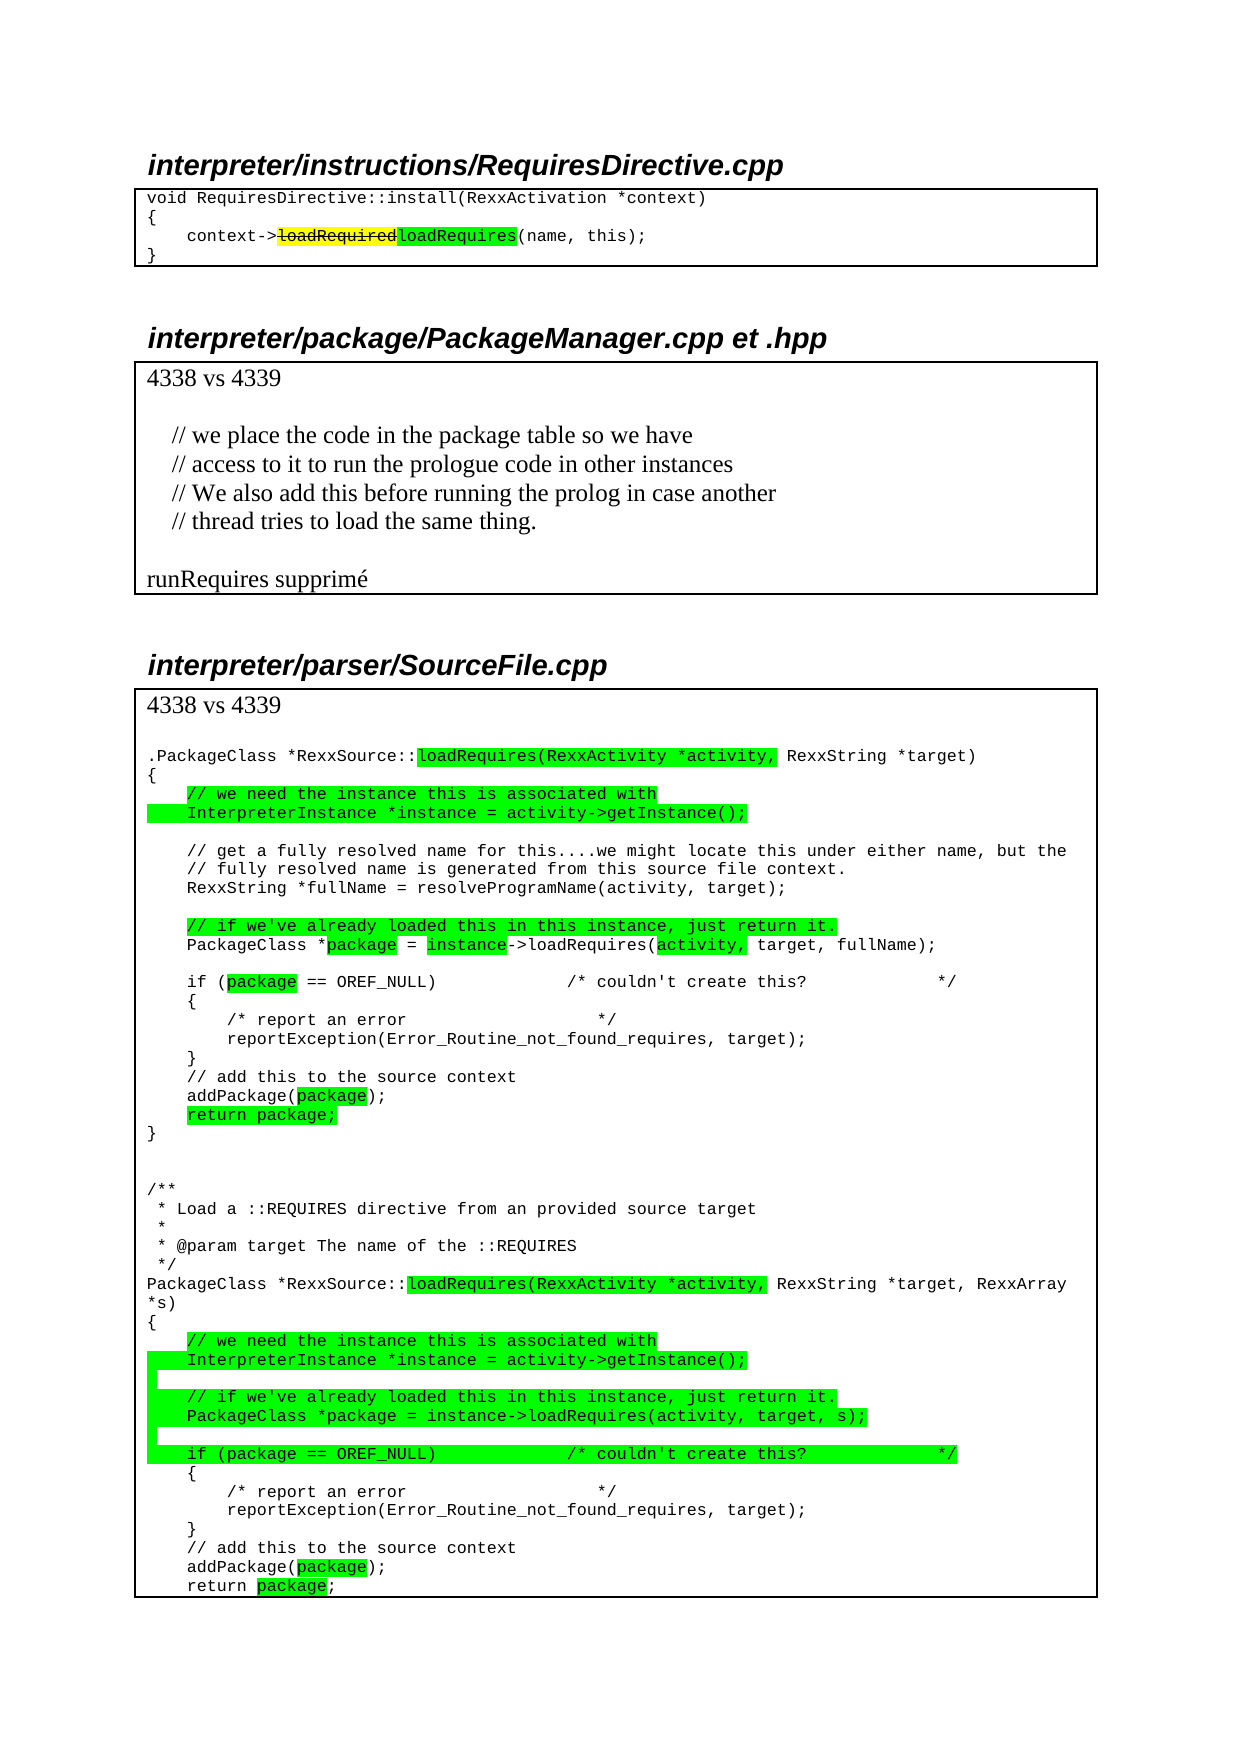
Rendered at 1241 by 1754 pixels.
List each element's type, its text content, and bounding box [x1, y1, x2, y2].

table_header 4338 vs 4339 // we place the code in the package table so we have // access to it to run the prologue code in other instances // We also add this before running the prolog in case another // thread tries to load the same thing. runRequires supprimé [136, 363, 1096, 593]
subtitle interpreter/parser/SourceFile.cpp [148, 648, 1093, 682]
table_header void RequiresDirective::install(RexxActivation *context) { context->loadRequiredloadRequires(name, this); } [136, 190, 1096, 265]
subtitle interpreter/package/PackageManager.cpp et .hpp [148, 321, 1093, 354]
subtitle interpreter/instructions/RequiresDirective.cpp [148, 148, 1093, 181]
table_header 4338 vs 4339 .PackageClass *RexxSource::loadRequires(RexxActivity *activity, RexxString *target) { // we need the instance this is associated with InterpreterInstance *instance = activity->getInstance(); // get a fully resolved name for this....we might locate this under either name, but the // fully resolved name is generated from this source file context. RexxString *fullName = resolveProgramName(activity, target); // if we've already loaded this in this instance, just return it. PackageClass *package = instance->loadRequires(activity, target, fullName); if (package == OREF_NULL) /* couldn't create this? */ { /* report an error */ reportException(Error_Routine_not_found_requires, target); } // add this to the source context addPackage(package); return package; } /** * Load a ::REQUIRES directive from an provided source target * * @param target The name of the ::REQUIRES */ PackageClass *RexxSource::loadRequires(RexxActivity *activity, RexxString *target, RexxArray *s) { // we need the instance this is associated with InterpreterInstance *instance = activity->getInstance(); // if we've already loaded this in this instance, just return it. PackageClass *package = instance->loadRequires(activity, target, s); if (package == OREF_NULL) /* couldn't create this? */ { /* report an error */ reportException(Error_Routine_not_found_requires, target); } // add this to the source context addPackage(package); return package; [136, 690, 1096, 1596]
